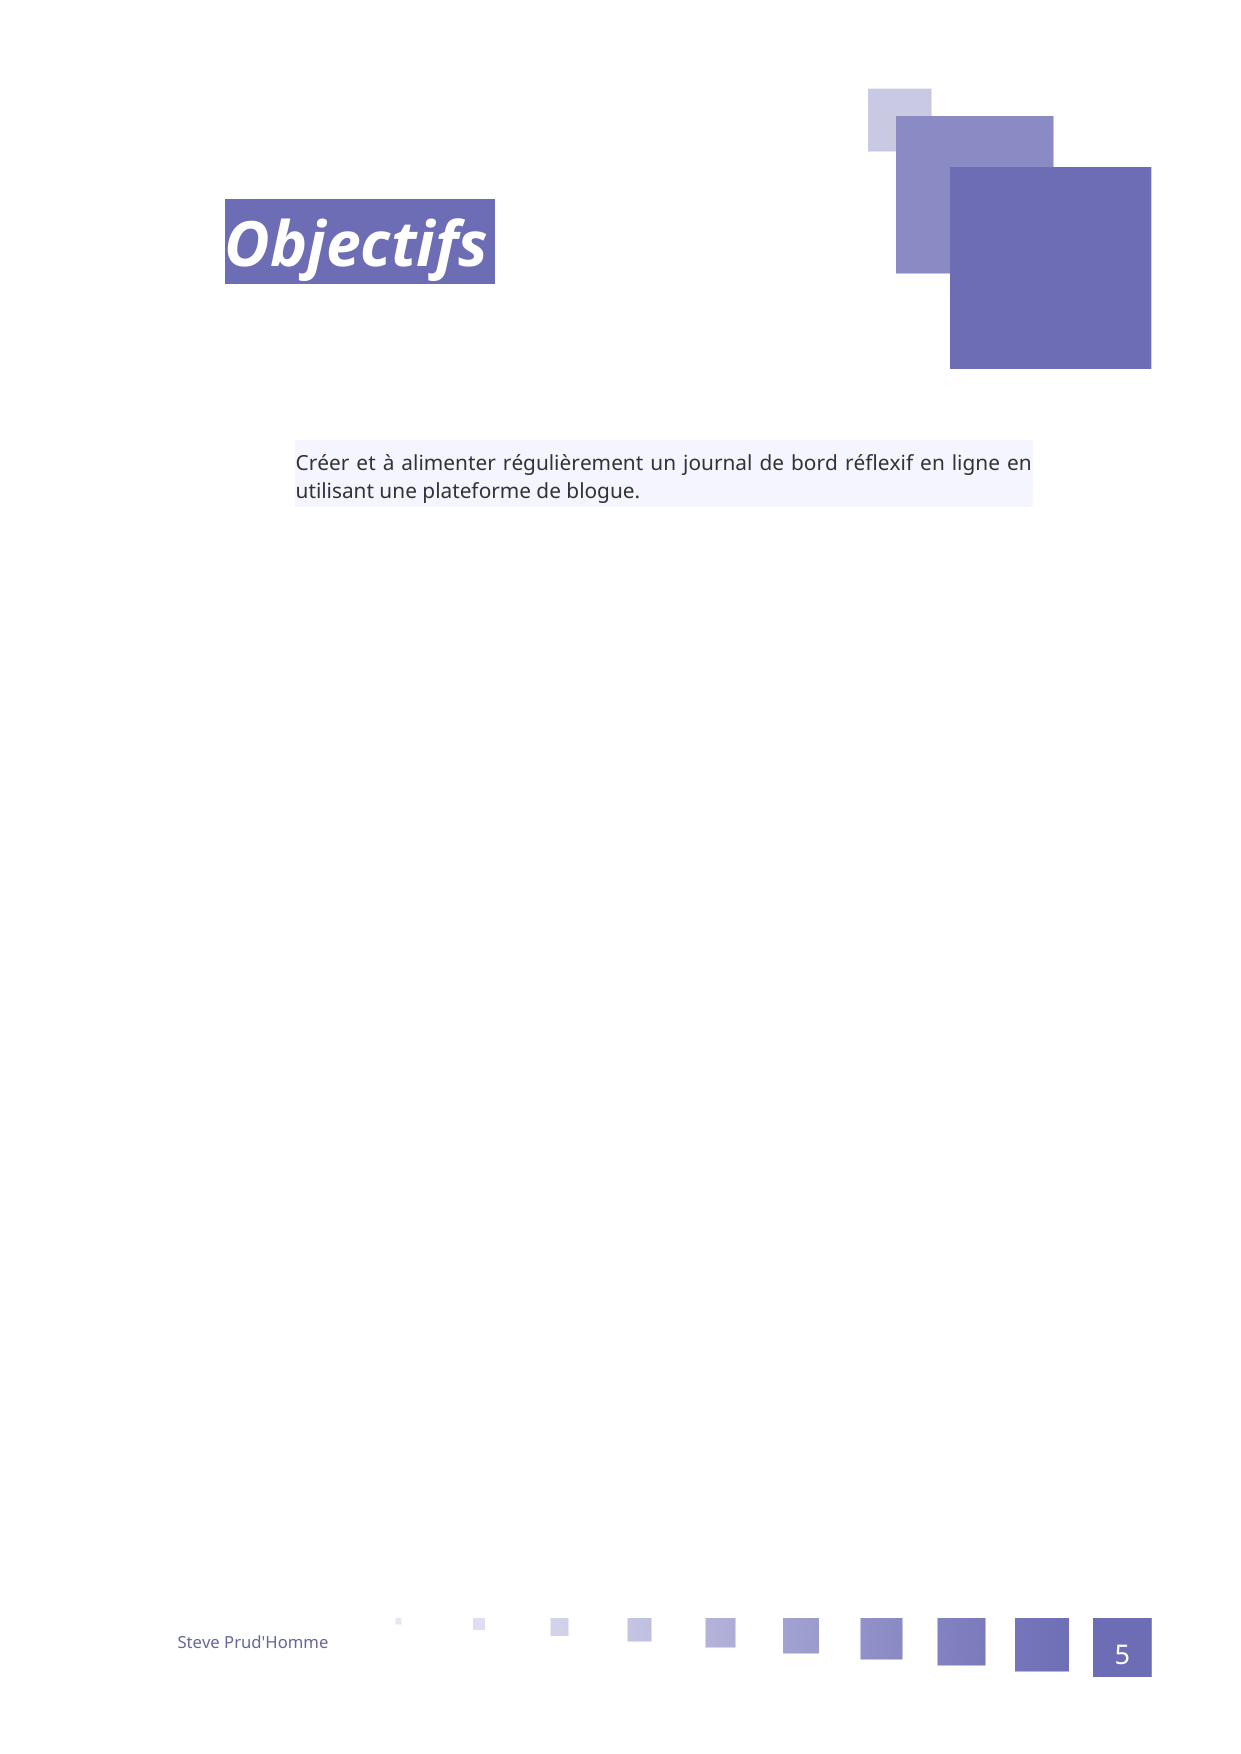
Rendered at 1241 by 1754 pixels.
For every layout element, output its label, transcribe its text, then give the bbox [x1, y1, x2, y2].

text Créer et à alimenter régulièrement un journal de bord réflexif en ligne en utilisant une plateforme de blogue. [295, 448, 1033, 505]
picture [351, 1618, 1152, 1678]
title Objectifs [495, 199, 868, 284]
picture [351, 88, 1152, 889]
